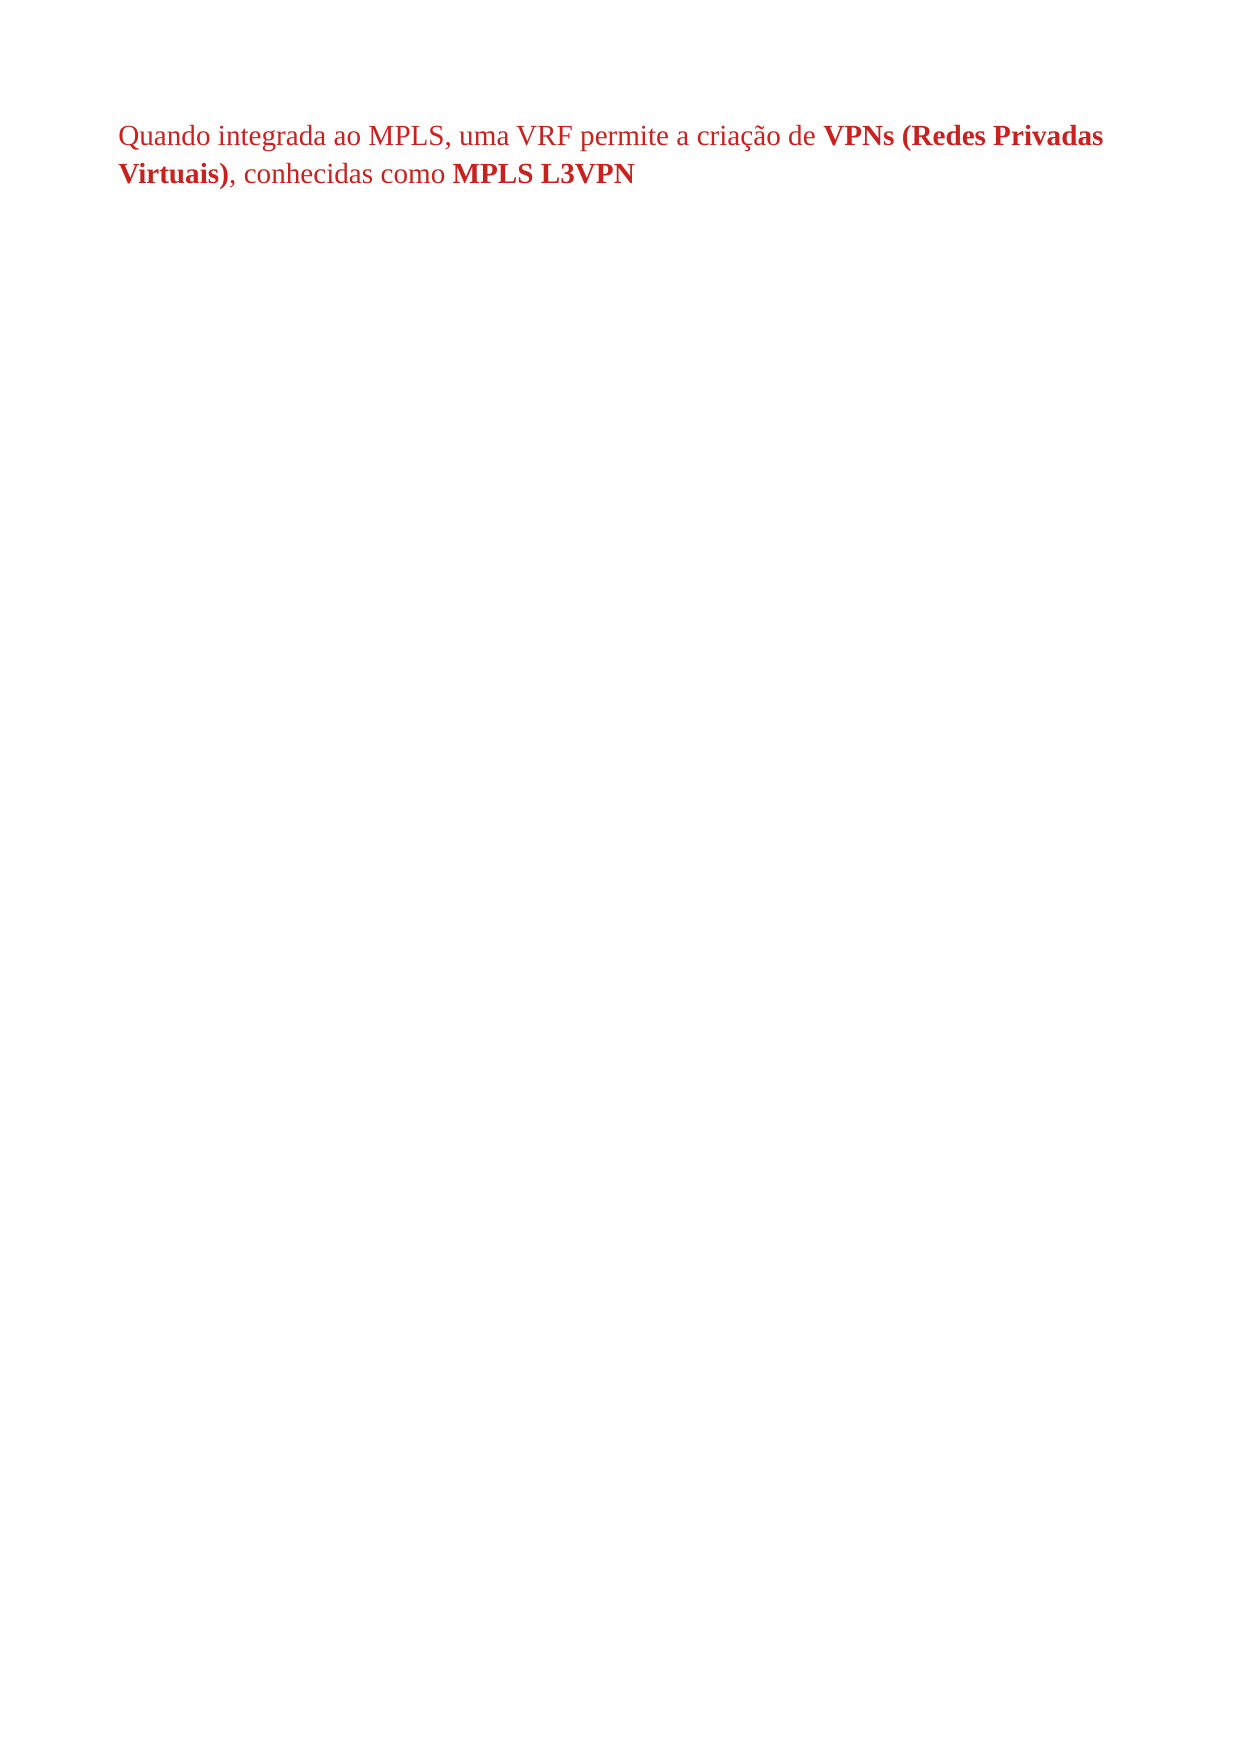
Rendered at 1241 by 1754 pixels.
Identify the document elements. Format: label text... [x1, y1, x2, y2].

text Quando integrada ao MPLS, uma VRF permite a criação de VPNs (Redes Privadas Virtuais), conhecidas como MPLS L3VPN [118, 118, 1122, 190]
